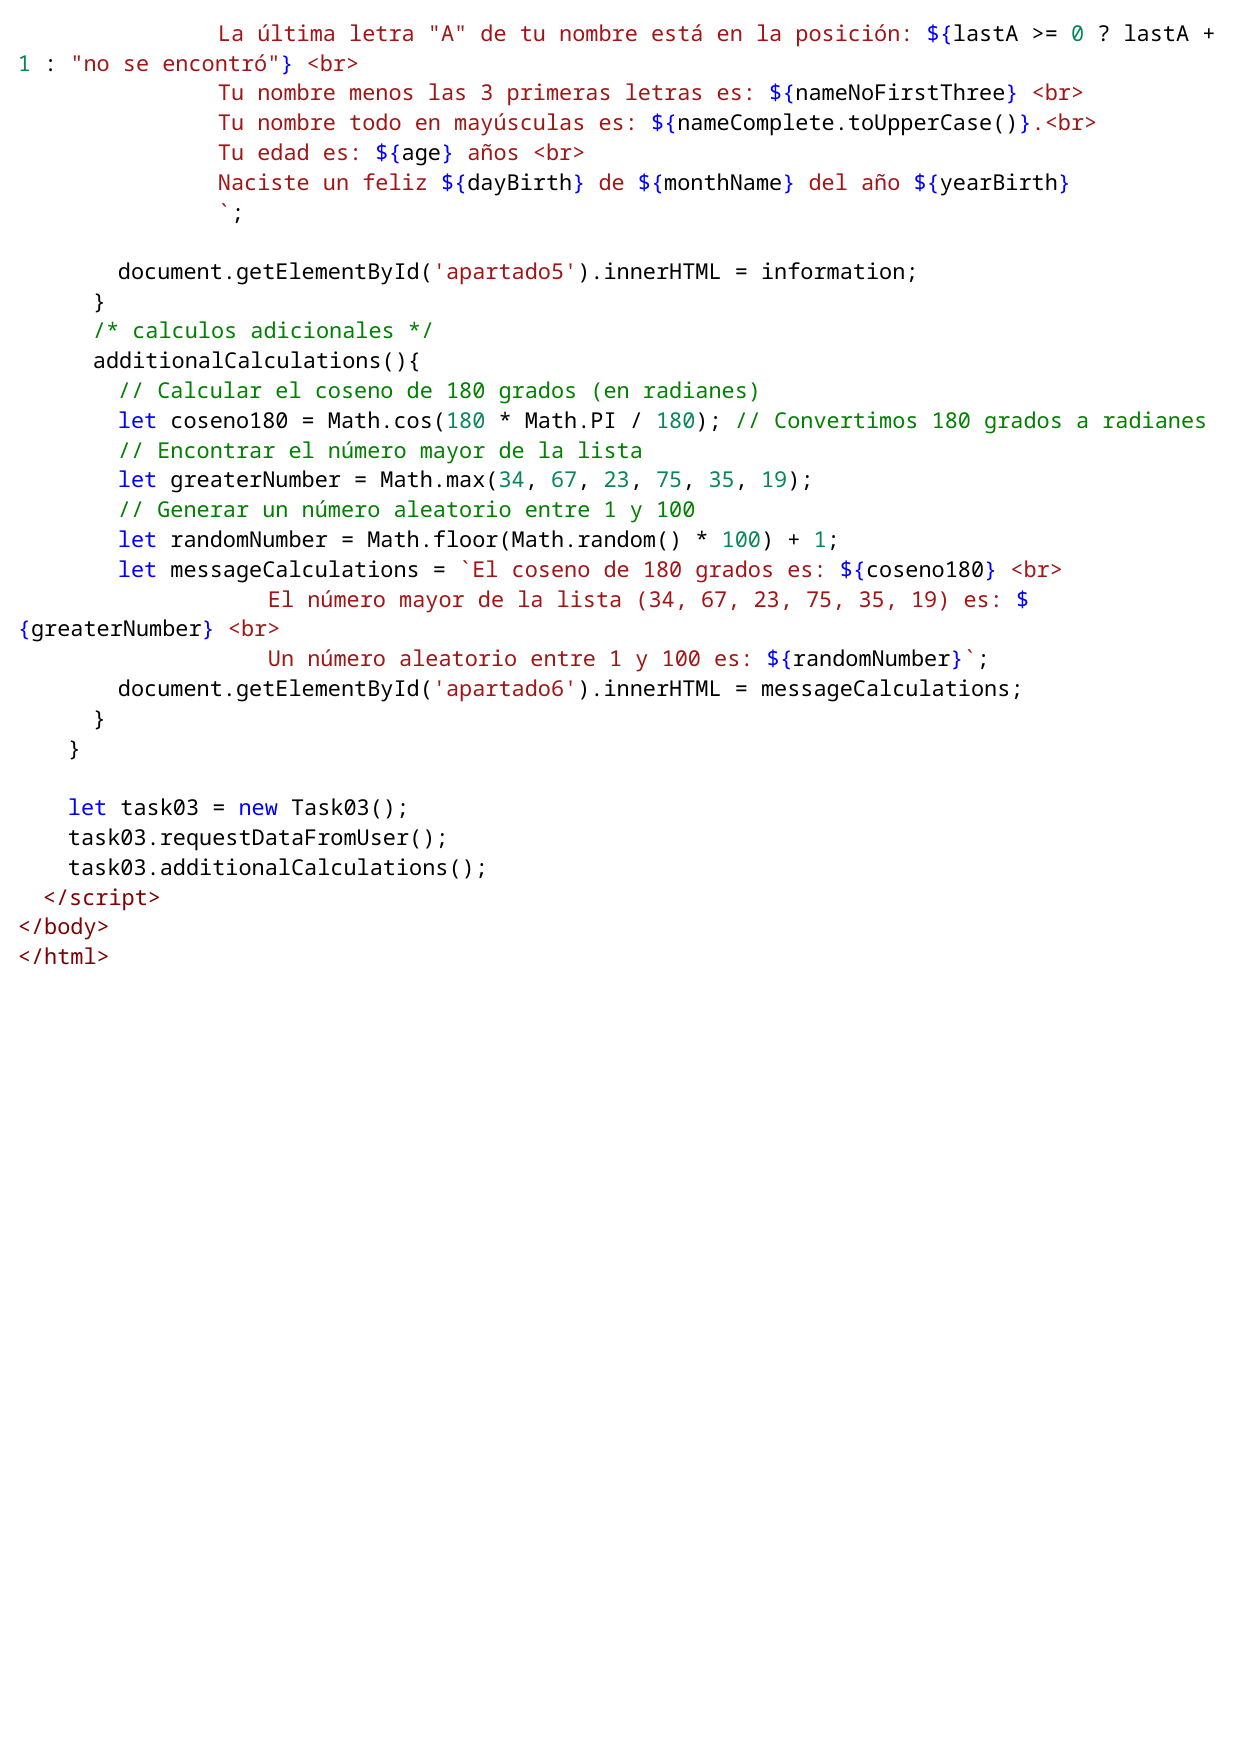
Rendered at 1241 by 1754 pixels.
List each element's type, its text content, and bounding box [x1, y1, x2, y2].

text let coseno180 = Math.cos(180 * Math.PI / 180); // Convertimos 180 grados a radianes [18, 405, 1222, 435]
text // Calcular el coseno de 180 grados (en radianes) [18, 375, 1222, 405]
text task03.additionalCalculations(); [18, 852, 1222, 881]
text task03.requestDataFromUser(); [18, 822, 1222, 852]
text Tu edad es: ${age} años <br> [18, 137, 1222, 167]
text document.getElementById('apartado6').innerHTML = messageCalculations; [18, 673, 1222, 703]
text let greaterNumber = Math.max(34, 67, 23, 75, 35, 19); [18, 464, 1222, 494]
text Un número aleatorio entre 1 y 100 es: ${randomNumber}`; [18, 643, 1222, 673]
text `; [18, 196, 1222, 226]
text // Generar un número aleatorio entre 1 y 100 [18, 494, 1222, 524]
text Tu nombre menos las 3 primeras letras es: ${nameNoFirstThree} <br> [18, 77, 1222, 107]
text // Encontrar el número mayor de la lista [18, 435, 1222, 464]
text </html> [18, 941, 1222, 971]
text /* calculos adicionales */ [18, 316, 1222, 345]
text } [18, 286, 1222, 316]
text additionalCalculations(){ [18, 345, 1222, 375]
text let randomNumber = Math.floor(Math.random() * 100) + 1; [18, 524, 1222, 554]
text Naciste un feliz ${dayBirth} de ${monthName} del año ${yearBirth} [18, 167, 1222, 196]
text let task03 = new Task03(); [18, 792, 1222, 822]
text </body> [18, 911, 1222, 941]
text } [18, 703, 1222, 733]
text } [18, 733, 1222, 762]
text let messageCalculations = `El coseno de 180 grados es: ${coseno180} <br> [18, 554, 1222, 584]
text El número mayor de la lista (34, 67, 23, 75, 35, 19) es: ${greaterNumber} <br> [18, 584, 1222, 643]
text document.getElementById('apartado5').innerHTML = information; [18, 256, 1222, 286]
text Tu nombre todo en mayúsculas es: ${nameComplete.toUpperCase()}.<br> [18, 107, 1222, 137]
text </script> [18, 881, 1222, 911]
text La última letra "A" de tu nombre está en la posición: ${lastA >= 0 ? lastA + 1 : "no se encontró"} <br> [18, 18, 1222, 77]
